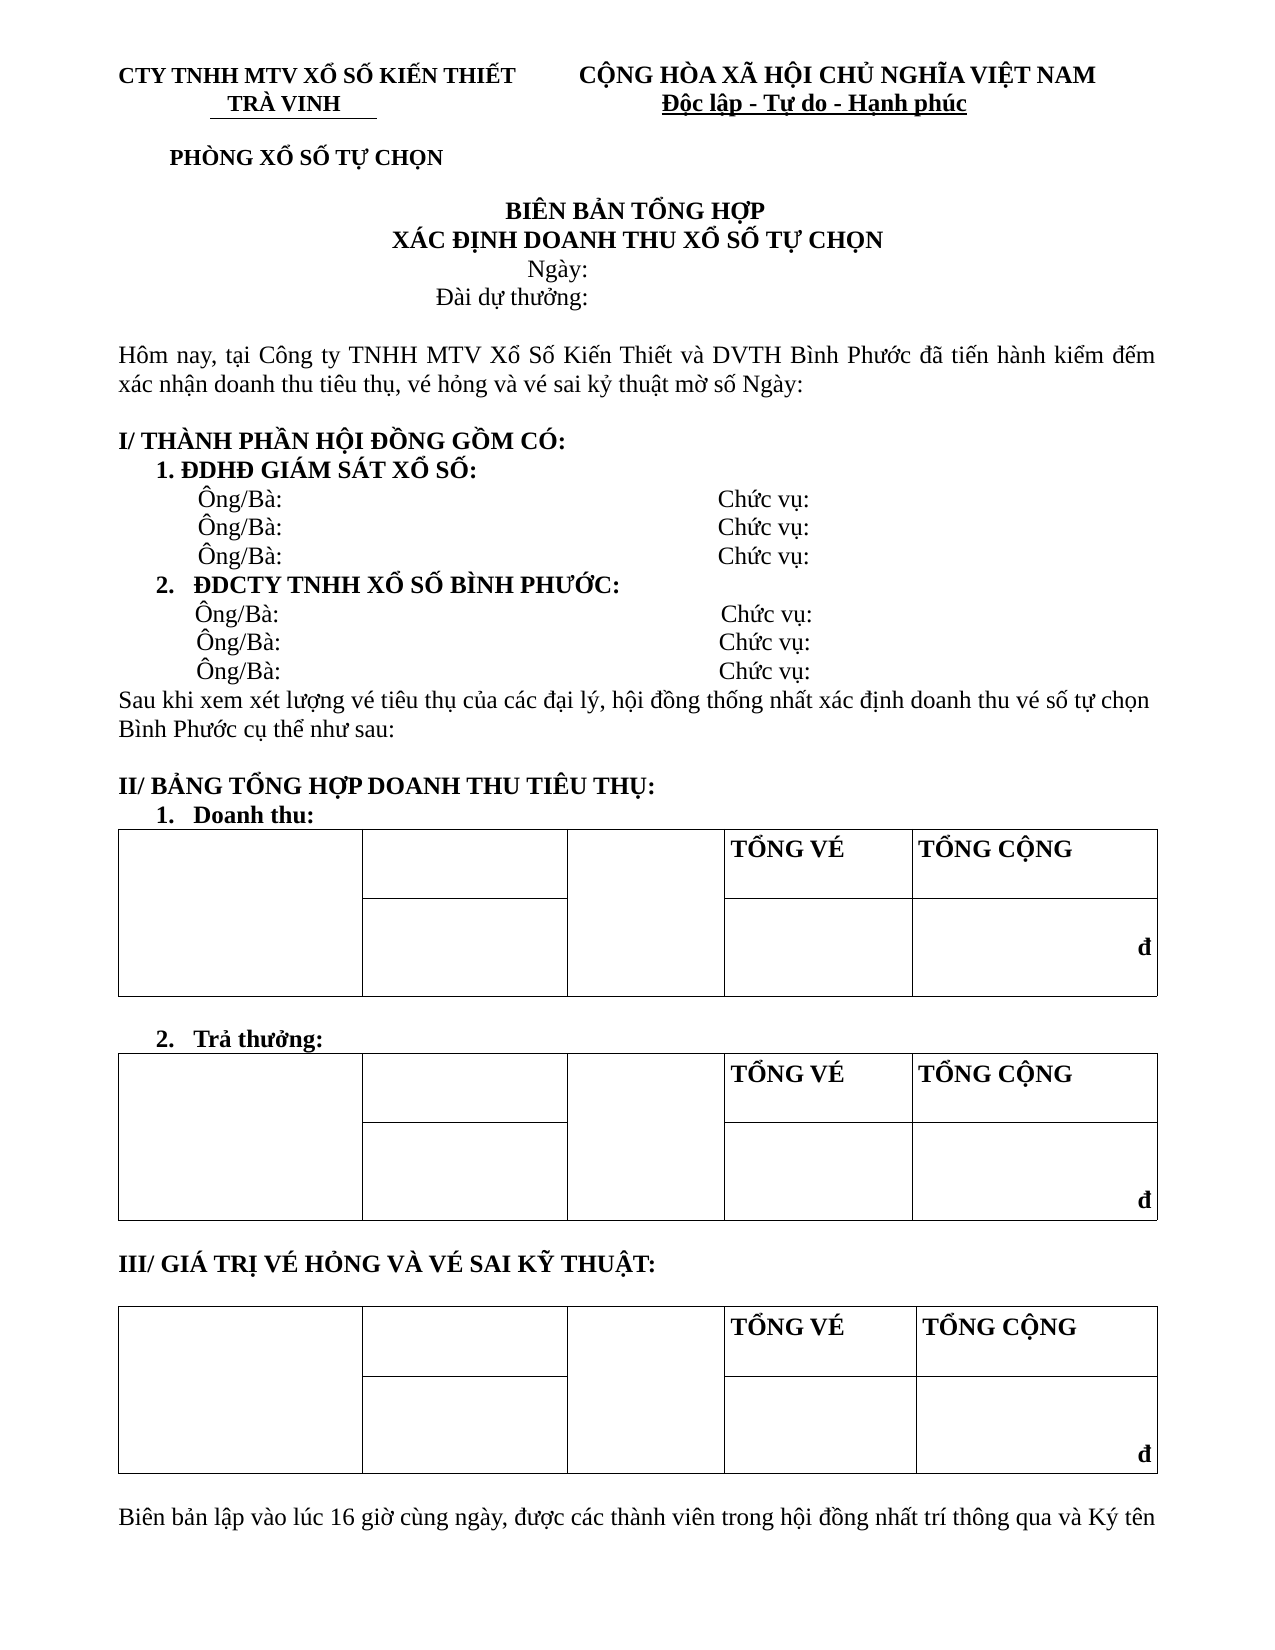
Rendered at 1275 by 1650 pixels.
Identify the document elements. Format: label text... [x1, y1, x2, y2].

text BIÊN BẢN TỔNG HỢP [118, 196, 1157, 225]
table_header <menhgia.name> [363, 1307, 567, 1376]
text Biên bản lập vào lúc 16 giờ cùng ngày, được các thành viên trong hội đồng nhất trí thông qua và Ký tên [118, 1502, 1157, 1531]
table_header TỔNG VÉ [725, 1054, 912, 1122]
text Hôm nay, tại Công ty TNHH MTV Xổ Số Kiến Thiết và DVTH Bình Phước đã tiến hành kiểm đếm xác nhận doanh thu tiêu thụ, vé hỏng và vé sai kỷ thuật mờ số Ngày: <get_date()> [118, 340, 1157, 397]
table_header <for each="menhgia in get_menh_gia()"> [119, 1054, 362, 1220]
table_header TỔNG VÉ [725, 830, 912, 898]
text Ông/Bà: <get_giamsat3()> Chức vụ: <get_cv_giamsat3()> [118, 541, 1157, 570]
text Sau khi xem xét lượng vé tiêu thụ của các đại lý, hội đồng thống nhất xác định doanh thu vé số tự chọn Bình Phước cụ thể như sau: [118, 685, 1157, 742]
table_cell <get_tong_trathuong()['tongcong']> đ [913, 1123, 1157, 1220]
table_header </for> [568, 1054, 724, 1220]
text CTY TNHH MTV XỔ SỐ KIẾN THIẾT CỘNG HÒA XÃ HỘI CHỦ NGHĨA VIỆT NAM [118, 60, 1157, 88]
text XÁC ĐỊNH DOANH THU XỔ SỐ TỰ CHỌN [118, 225, 1157, 254]
table_header </for> [568, 830, 724, 996]
list Ông/Bà: <get_ctyxs2()> Chức vụ: <get_cv_ctyxs2()> [116, 627, 1157, 656]
table_header TỔNG CỘNG [913, 830, 1157, 898]
text PHÒNG XỔ SỐ TỰ CHỌN [118, 143, 1157, 170]
text Ngày: <get_date()> [118, 254, 1157, 282]
table_cell <get_tong_trathuong()['tongve']> [725, 1123, 912, 1220]
text III/ GIÁ TRỊ VÉ HỎNG VÀ VÉ SAI KỸ THUẬT: [118, 1249, 1157, 1278]
table_header </for> [568, 1307, 724, 1473]
list Trả thưởng: [156, 1024, 1157, 1053]
table_cell <get_tong()['tongcong']> đ [913, 899, 1157, 996]
text I/ THÀNH PHẦN HỘI ĐỒNG GỒM CÓ: [118, 426, 1157, 455]
table_header TỔNG VÉ [725, 1307, 916, 1376]
table_cell <get_tong_sai_kythuat()['tongcong']> đ [917, 1377, 1157, 1473]
table_header <for each="menhgia in get_menh_gia()"> [119, 830, 362, 996]
text Ông/Bà: <get_giamsat1()> Chức vụ: <get_cv_giamsat1()> [118, 484, 1157, 512]
text Đài dự thưởng: <get_daiduthuong()> [118, 282, 1157, 311]
text TRÀ VINH Độc lập - Tự do - Hạnh phúc [118, 88, 1157, 117]
text 1. ĐDHĐ GIÁM SÁT XỔ SỐ: [118, 455, 1157, 484]
list Ông/Bà: <get_ctyxs3()> Chức vụ: <get_cv_ctyxs3()> [116, 656, 1157, 685]
table_cell <get_doanhthu_tieuthu(menhgia.id)> [363, 899, 567, 996]
table_header TỔNG CỘNG [917, 1307, 1157, 1376]
list Ông/Bà: <get_ctyxs1()> Chức vụ: <get_cv_ctyxs1()> [118, 599, 1157, 627]
list ĐDCTY TNHH XỔ SỐ BÌNH PHƯỚC: [156, 570, 1157, 599]
text Ông/Bà: <get_giamsat2()> Chức vụ: <get_cv_giamsat2()> [118, 512, 1157, 541]
text II/ BẢNG TỔNG HỢP DOANH THU TIÊU THỤ: [118, 771, 1157, 800]
table_header TỔNG CỘNG [913, 1054, 1157, 1122]
table_header <for each="menhgia in get_menh_gia()"> [119, 1307, 362, 1473]
table_cell <get_sai_kythuat(menhgia.id)> [363, 1377, 567, 1473]
table_cell <get_trathuong(menhgia)> [363, 1123, 567, 1220]
list Doanh thu: [156, 800, 1157, 829]
table_cell <get_tong_sai_kythuat()['tongve']> [725, 1377, 916, 1473]
table_cell <get_tong()['tongve']> [725, 899, 912, 996]
table_header <menhgia.name> [363, 1054, 567, 1122]
table_header <menhgia.name> [363, 830, 567, 898]
